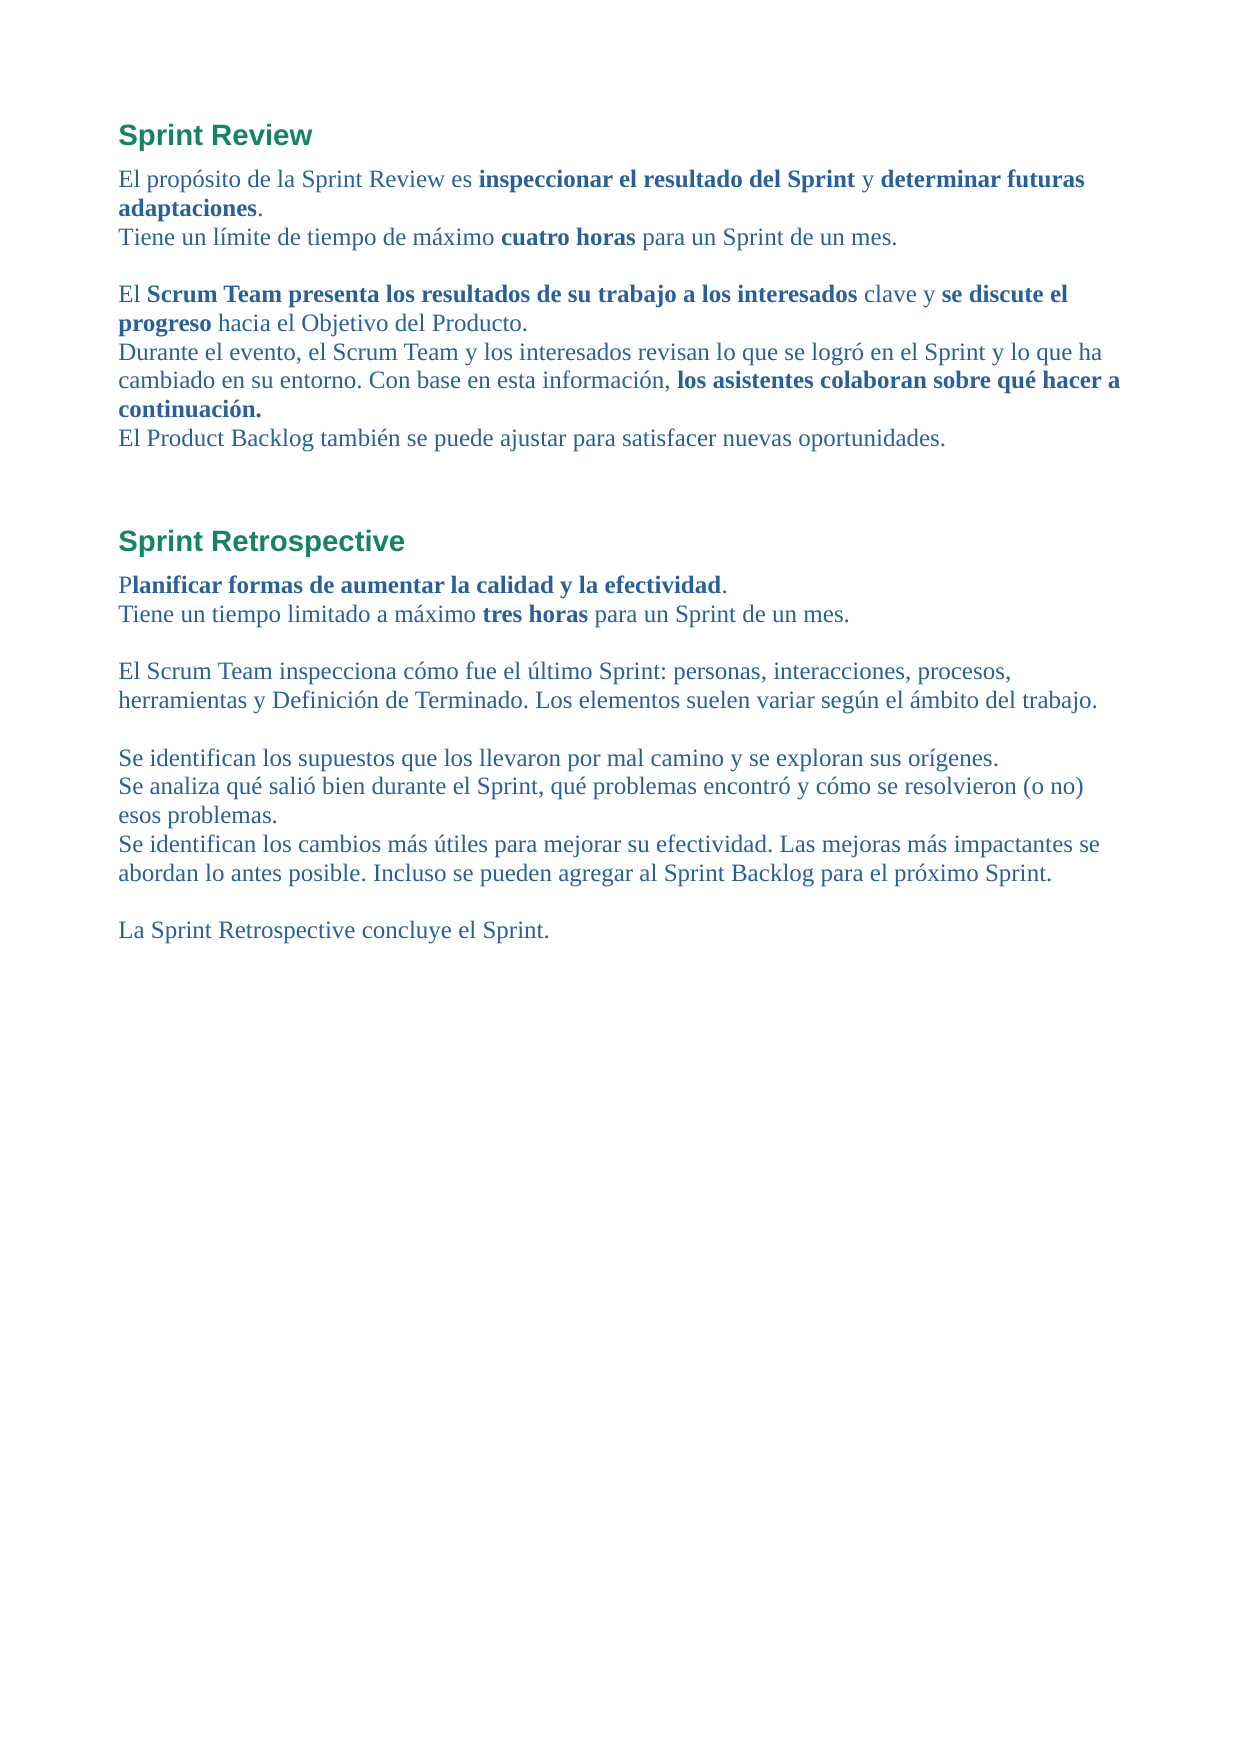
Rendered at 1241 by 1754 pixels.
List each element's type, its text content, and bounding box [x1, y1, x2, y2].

text La Sprint Retrospective concluye el Sprint. [118, 915, 1122, 944]
text El Product Backlog también se puede ajustar para satisfacer nuevas oportunidades. [118, 423, 1122, 452]
text El Scrum Team presenta los resultados de su trabajo a los interesados clave y se discute el progreso hacia el Objetivo del Producto. [118, 279, 1122, 337]
subtitle Sprint Retrospective [118, 524, 1122, 558]
text El propósito de la Sprint Review es inspeccionar el resultado del Sprint y determinar futuras [118, 164, 1122, 193]
text cambiado en su entorno. Con base en esta información, los asistentes colaboran sobre qué hacer a [118, 366, 1122, 394]
text Tiene un límite de tiempo de máximo cuatro horas para un Sprint de un mes. [118, 222, 1122, 251]
text Durante el evento, el Scrum Team y los interesados revisan lo que se logró en el Sprint y lo que ha [118, 337, 1122, 366]
subtitle Sprint Review [118, 118, 1122, 152]
text Planificar formas de aumentar la calidad y la efectividad. [118, 570, 1122, 599]
text Se analiza qué salió bien durante el Sprint, qué problemas encontró y cómo se resolvieron (o no) esos problemas. [118, 771, 1122, 829]
text Se identifican los cambios más útiles para mejorar su efectividad. Las mejoras más impactantes se abordan lo antes posible. Incluso se pueden agregar al Sprint Backlog para el próximo Sprint. [118, 829, 1122, 886]
text Tiene un tiempo limitado a máximo tres horas para un Sprint de un mes. [118, 599, 1122, 628]
text continuación. [118, 394, 1122, 423]
text Se identifican los supuestos que los llevaron por mal camino y se exploran sus orígenes. [118, 743, 1122, 771]
text adaptaciones. [118, 193, 1122, 222]
text El Scrum Team inspecciona cómo fue el último Sprint: personas, interacciones, procesos, herramientas y Definición de Terminado. Los elementos suelen variar según el ámbito del trabajo. [118, 656, 1122, 714]
